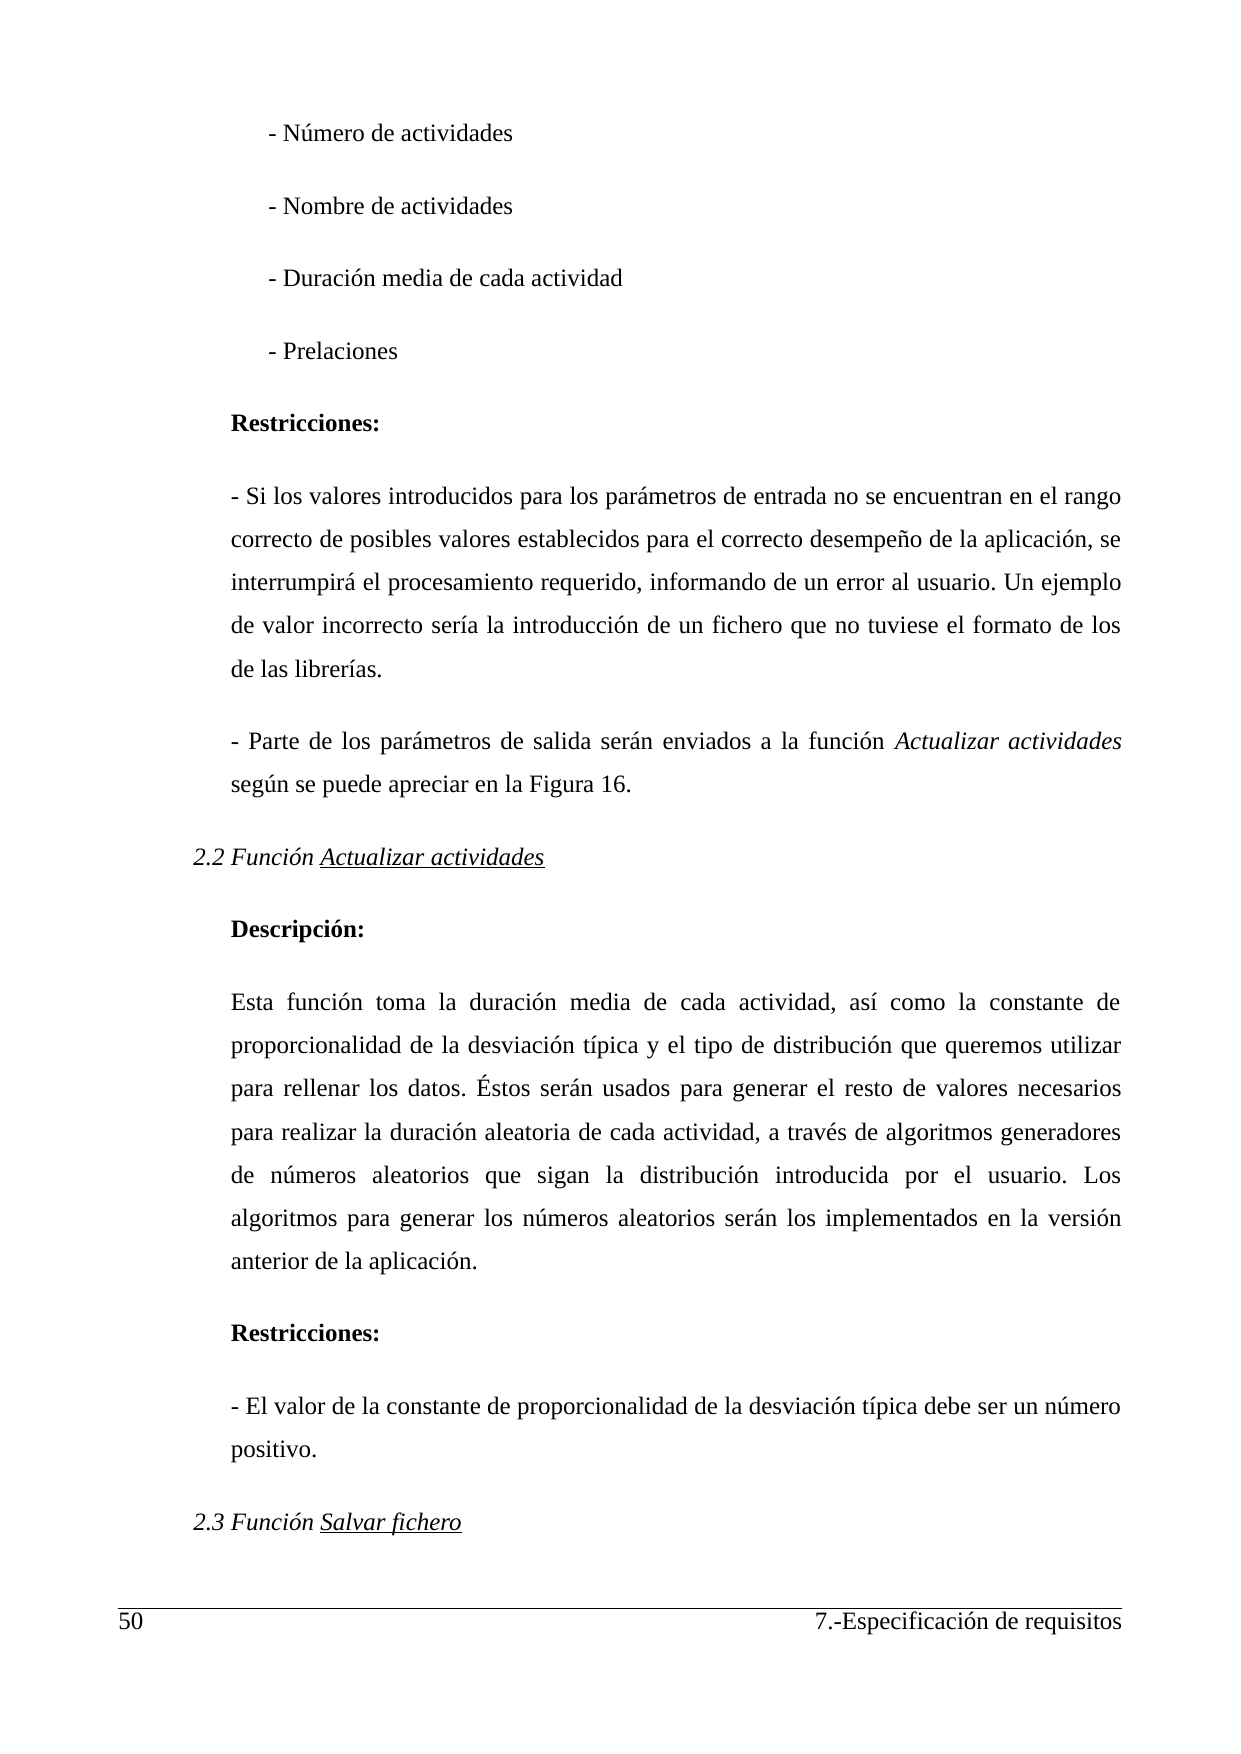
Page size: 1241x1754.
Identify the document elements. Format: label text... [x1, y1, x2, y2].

list Descripción: [193, 914, 1122, 943]
list - Número de actividades [231, 118, 1122, 147]
list Restricciones: [193, 1318, 1122, 1347]
list - Parte de los parámetros de salida serán enviados a la función Actualizar actividades según se puede apreciar en la Figura 16. [193, 726, 1122, 798]
list Restricciones: [193, 408, 1122, 437]
list - Duración media de cada actividad [231, 263, 1122, 292]
list - Si los valores introducidos para los parámetros de entrada no se encuentran en el rango correcto de posibles valores establecidos para el correcto desempeño de la aplicación, se interrumpirá el procesamiento requerido, informando de un error al usuario. Un ejemplo de valor incorrecto sería la introducción de un fichero que no tuviese el formato de los de las librerías. [193, 481, 1122, 682]
list Función Actualizar actividades [193, 842, 1122, 871]
list Esta función toma la duración media de cada actividad, así como la constante de proporcionalidad de la desviación típica y el tipo de distribución que queremos utilizar para rellenar los datos. Éstos serán usados para generar el resto de valores necesarios para realizar la duración aleatoria de cada actividad, a través de algoritmos generadores de números aleatorios que sigan la distribución introducida por el usuario. Los algoritmos para generar los números aleatorios serán los implementados en la versión anterior de la aplicación. [193, 987, 1122, 1275]
list - El valor de la constante de proporcionalidad de la desviación típica debe ser un número positivo. [193, 1391, 1122, 1463]
list - Prelaciones [231, 336, 1122, 365]
list - Nombre de actividades [231, 191, 1122, 219]
list Función Salvar fichero [193, 1507, 1122, 1536]
